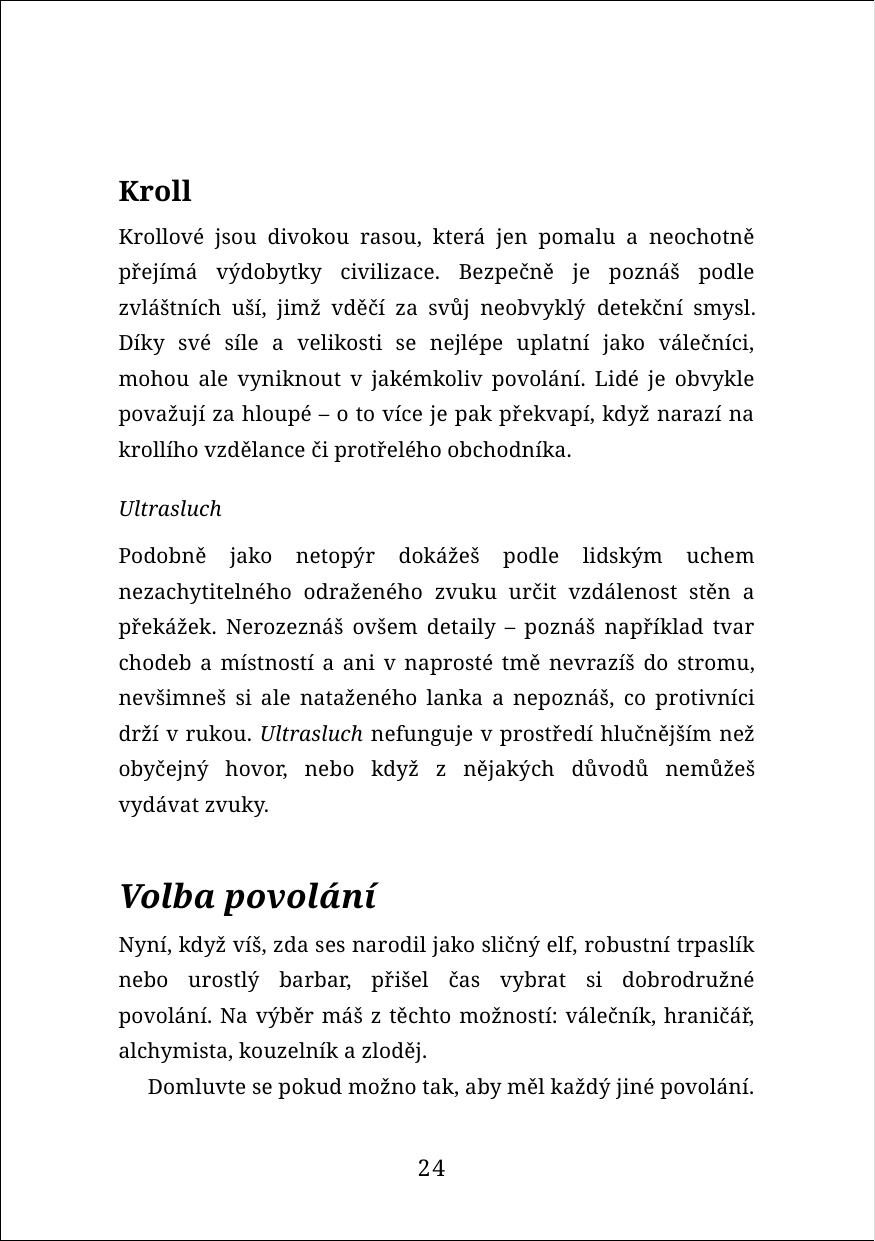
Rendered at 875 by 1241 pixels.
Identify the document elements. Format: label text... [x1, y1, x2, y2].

text Ultrasluch [118, 494, 756, 523]
text Podobně jako netopýr dokážeš podle lidským uchem nezachytitelného odraženého zvuku určit vzdálenost stěn a překážek. Nerozeznáš ovšem detaily – poznáš například tvar chodeb a místností a ani v naprosté tmě nevrazíš do stromu, nevšimneš si ale nataženého lanka a nepoznáš, co protivníci drží v rukou. Ultrasluch nefunguje v prostředí hlučnějším než obyčejný hovor, nebo když z nějakých důvodů nemůžeš vydávat zvuky. [118, 541, 756, 818]
subtitle Kroll [118, 172, 756, 210]
subtitle Volba povolání [118, 873, 756, 918]
text Krollové jsou divokou rasou, která jen pomalu a neochotně přejímá výdobytky civilizace. Bezpečně je poznáš podle zvláštních uší, jimž vděčí za svůj neobvyklý detekční smysl. Díky své síle a velikosti se nejlépe uplatní jako válečníci, mohou ale vyniknout v jakémkoliv povolání. Lidé je obvykle považují za hloupé – o to více je pak překvapí, když narazí na krollího vzdělance či protřelého obchodníka. [118, 222, 756, 463]
text Nyní, když víš, zda ses narodil jako sličný elf, robustní trpaslík nebo urostlý barbar, přišel čas vybrat si dobrodružné povolání. Na výběr máš z těchto možností: válečník, hraničář, alchymista, kouzelník a zloděj. Domluvte se pokud možno tak, aby měl každý jiné povolání. [118, 930, 756, 1101]
